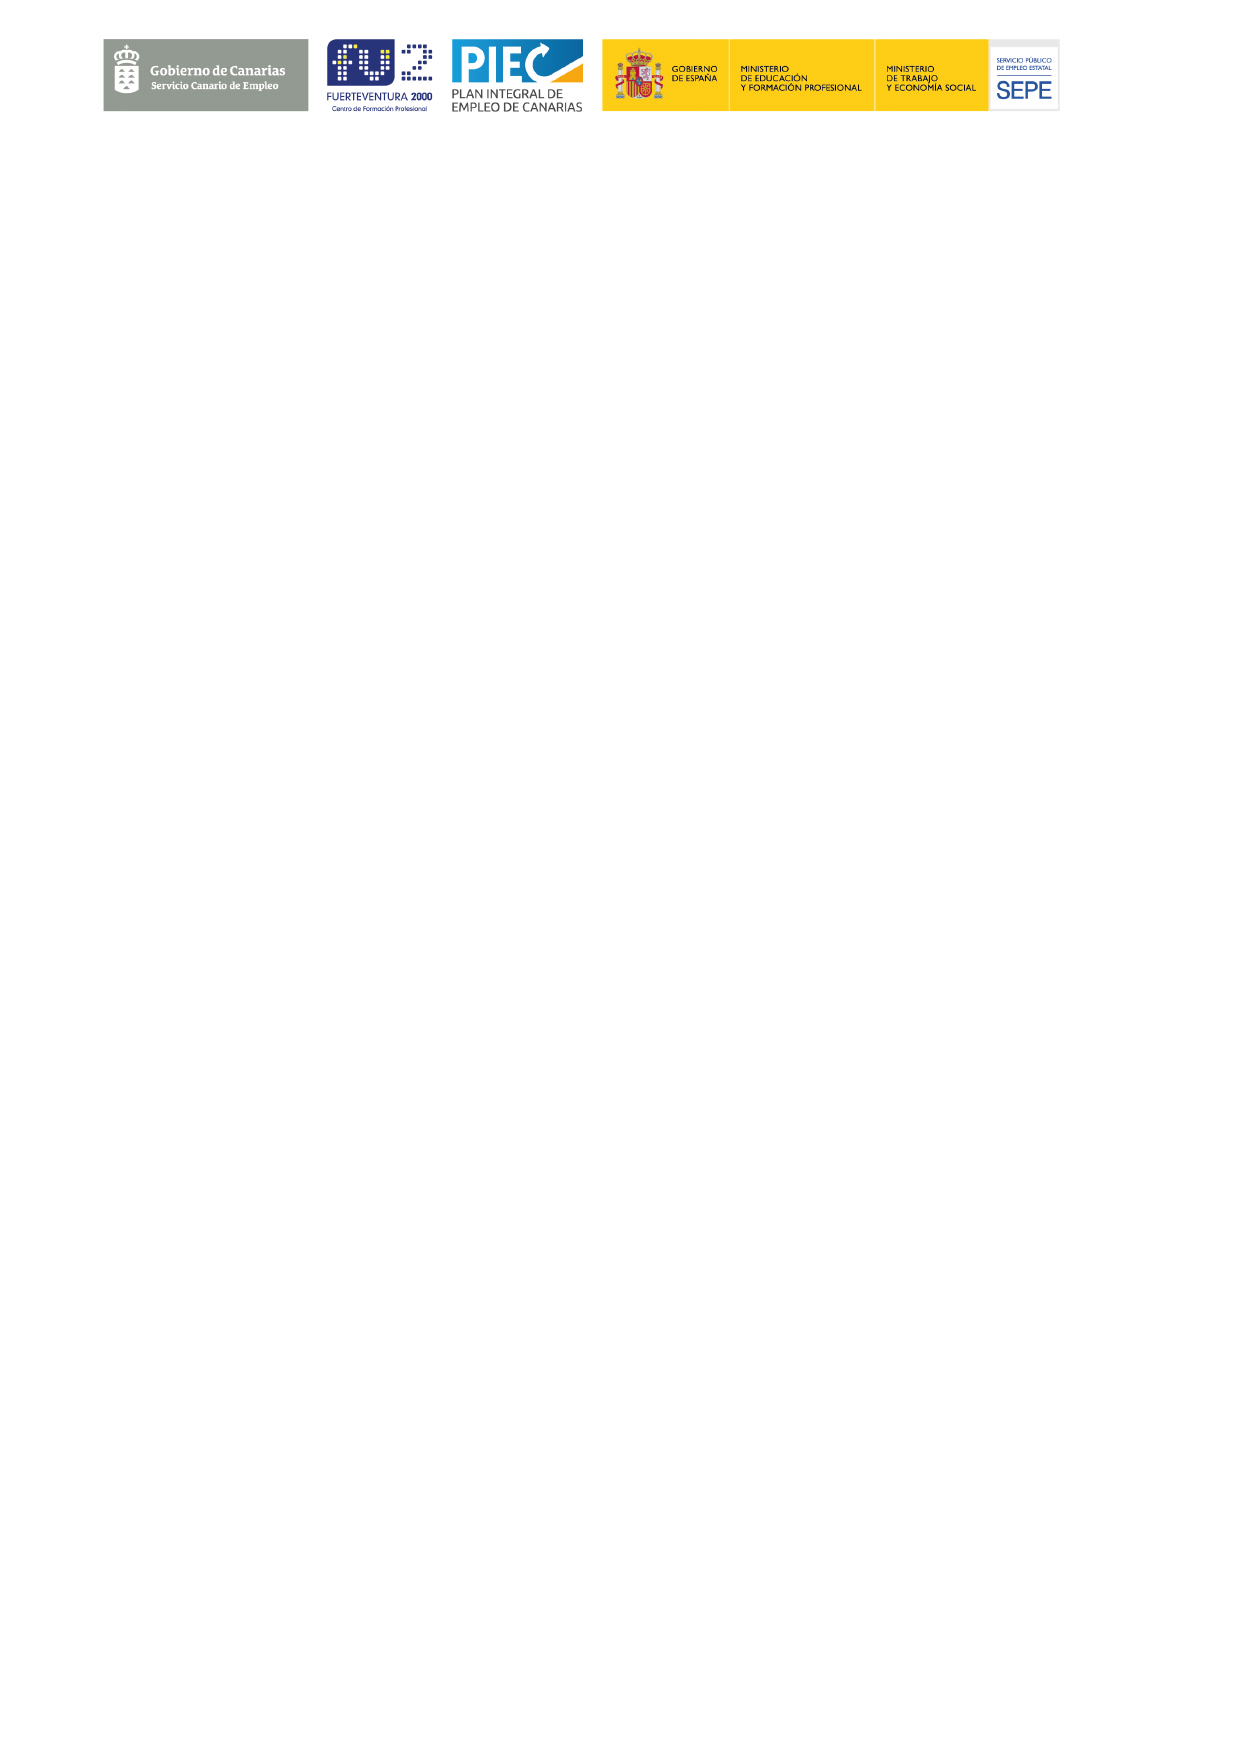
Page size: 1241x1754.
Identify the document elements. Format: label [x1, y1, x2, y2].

picture [79, 18, 1084, 134]
